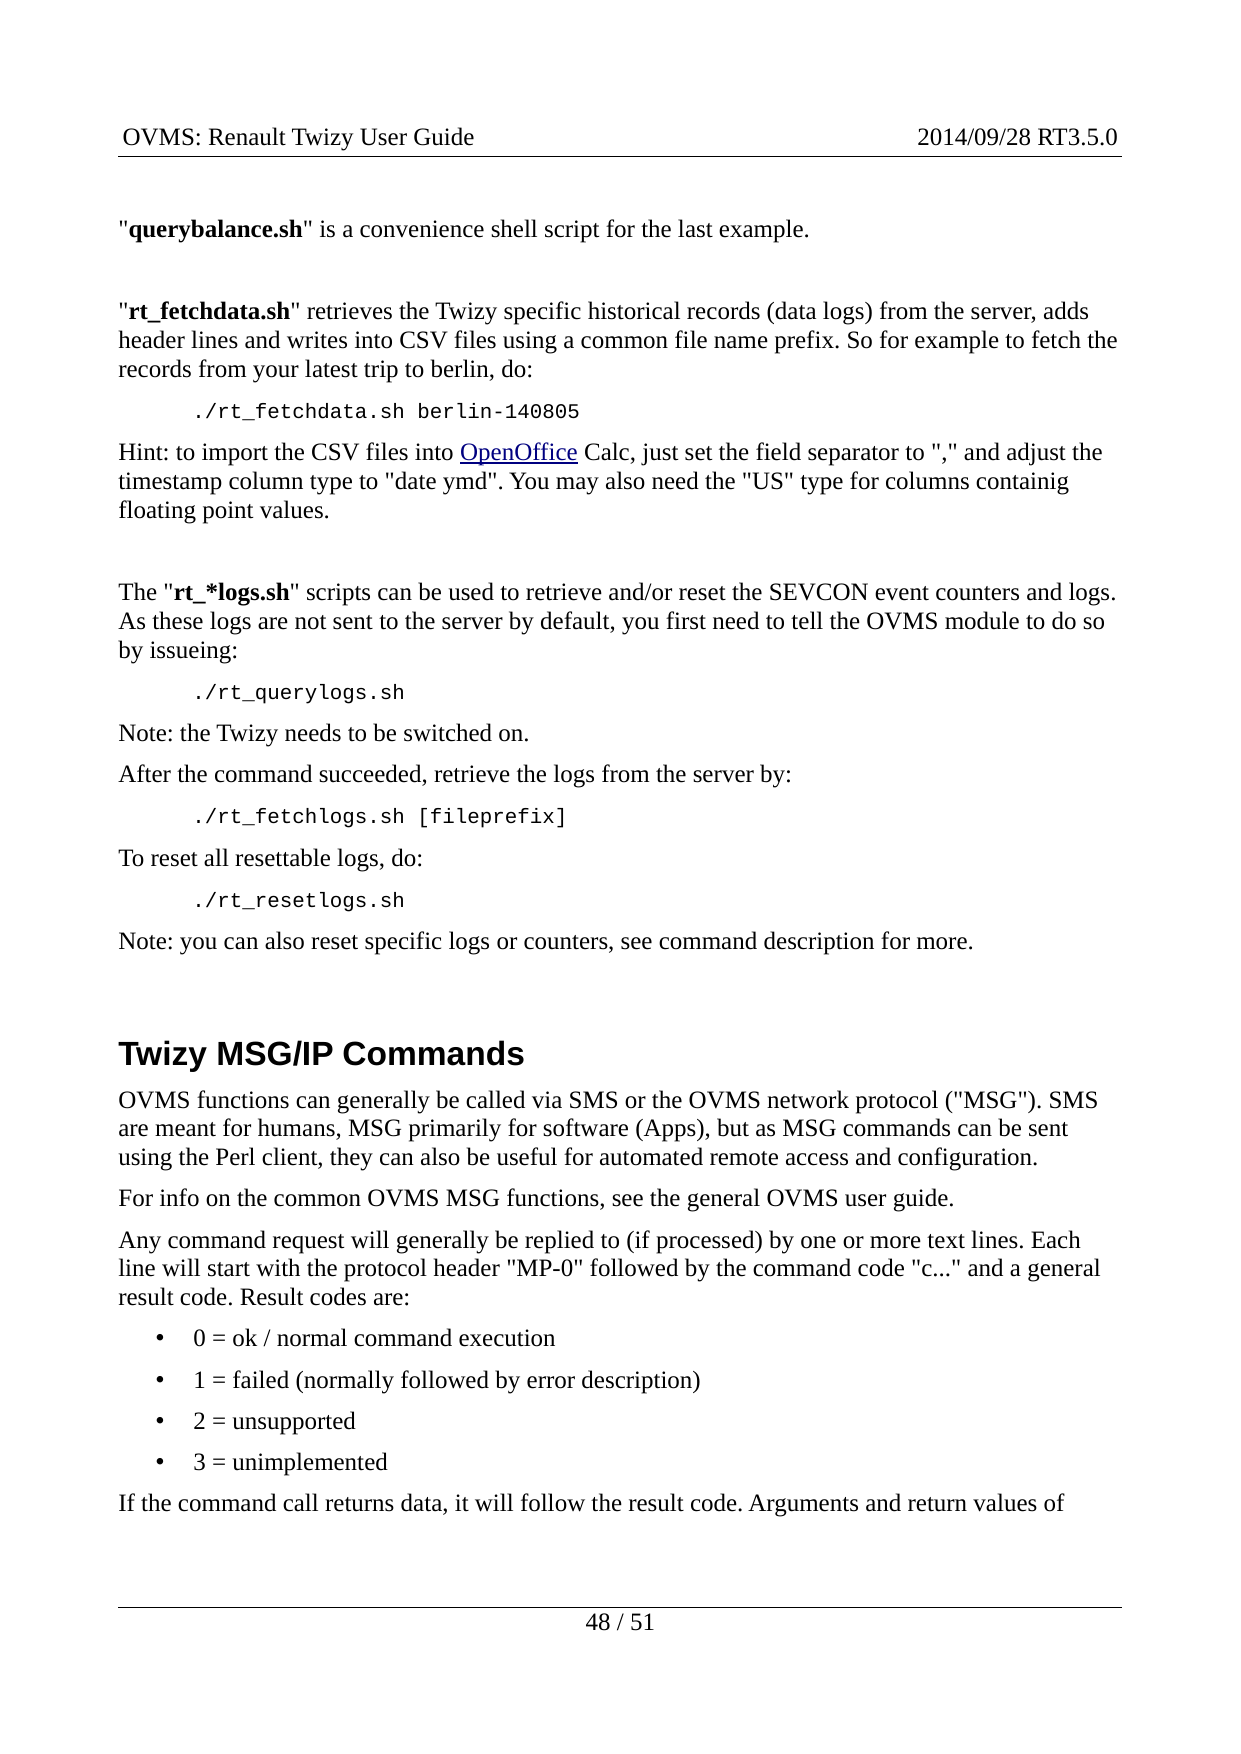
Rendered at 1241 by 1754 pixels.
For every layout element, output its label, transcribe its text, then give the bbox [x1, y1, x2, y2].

text OVMS functions can generally be called via SMS or the OVMS network protocol ("MSG"). SMS are meant for humans, MSG primarily for software (Apps), but as MSG commands can be sent using the Perl client, they can also be useful for automated remote access and configuration. [118, 1085, 1122, 1171]
text Note: the Twizy needs to be switched on. [118, 718, 1122, 747]
list 2 = unsupported [156, 1406, 1122, 1435]
text After the command succeeded, retrieve the logs from the server by: [118, 759, 1122, 788]
text ./rt_fetchdata.sh berlin-140805 [118, 395, 1122, 425]
text ./rt_fetchlogs.sh [fileprefix] [118, 801, 1122, 830]
text To reset all resettable logs, do: [118, 843, 1122, 871]
text Any command request will generally be replied to (if processed) by one or more text lines. Each line will start with the protocol header "MP-0" followed by the command code "c..." and a general result code. Result codes are: [118, 1225, 1122, 1311]
text Note: you can also reset specific logs or counters, see command description for more. [118, 926, 1122, 955]
text ./rt_querylogs.sh [118, 676, 1122, 706]
text The "rt_*logs.sh" scripts can be used to retrieve and/or reset the SEVCON event counters and logs. As these logs are not sent to the server by default, you first need to tell the OVMS module to do so by issueing: [118, 577, 1122, 663]
text Hint: to import the CSV files into OpenOffice Calc, just set the field separator to "," and adjust the timestamp column type to "date ymd". You may also need the "US" type for columns containig floating point values. [118, 437, 1122, 523]
text For info on the common OVMS MSG functions, see the general OVMS user guide. [118, 1183, 1122, 1212]
text "rt_fetchdata.sh" retrieves the Twizy specific historical records (data logs) from the server, adds header lines and writes into CSV files using a common file name prefix. So for example to fetch the records from your latest trip to berlin, do: [118, 296, 1122, 383]
list 1 = failed (normally followed by error description) [156, 1365, 1122, 1393]
list 0 = ok / normal command execution [156, 1323, 1122, 1352]
text If the command call returns data, it will follow the result code. Arguments and return values of [118, 1488, 1122, 1517]
list 3 = unimplemented [156, 1447, 1122, 1476]
subtitle Twizy MSG/IP Commands [118, 1033, 1122, 1072]
text "querybalance.sh" is a convenience shell script for the last example. [118, 214, 1122, 243]
text ./rt_resetlogs.sh [118, 884, 1122, 913]
